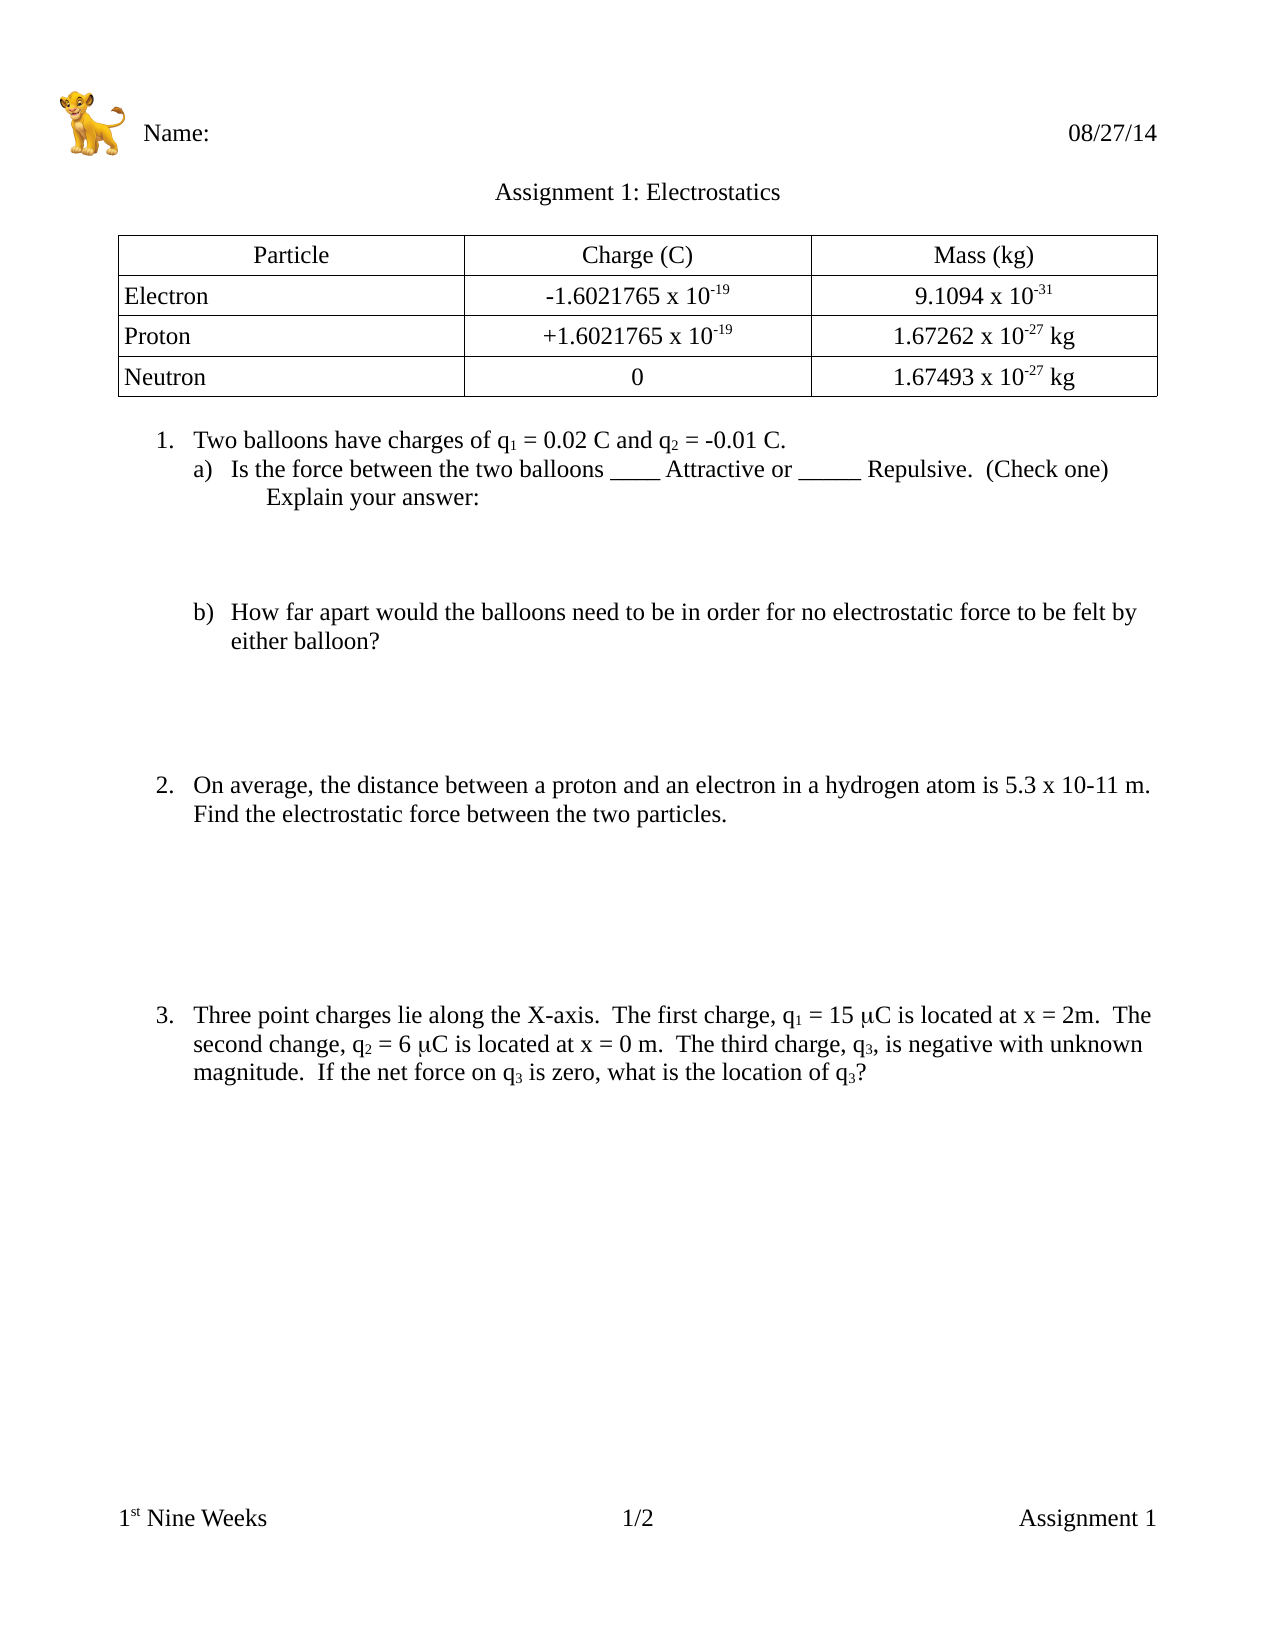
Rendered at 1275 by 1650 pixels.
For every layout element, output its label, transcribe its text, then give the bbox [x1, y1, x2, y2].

list Is the force between the two balloons ____ Attractive or _____ Repulsive. (Check one) [193, 454, 1157, 482]
list Two balloons have charges of q1 = 0.02 C and q2 = -0.01 C. [156, 425, 1157, 454]
table_header Particle [119, 236, 464, 275]
text Explain your answer: [118, 482, 1157, 511]
table_cell Neutron [119, 357, 464, 396]
table_cell 1.67262 x 10-27 kg [812, 316, 1157, 356]
table_cell 0 [465, 357, 811, 396]
table_header Charge (C) [465, 236, 811, 275]
table_cell Electron [119, 276, 464, 315]
picture [48, 81, 136, 156]
list Three point charges lie along the X-axis. The first charge, q1 = 15 mC is located at x = 2m. The second change, q2 = 6 mC is located at x = 0 m. The third charge, q3, is negative with unknown magnitude. If the net force on q3 is zero, what is the location of q3? [156, 1000, 1157, 1086]
text Assignment 1: Electrostatics [118, 177, 1157, 206]
table_cell +1.6021765 x 10-19 [465, 316, 811, 356]
table_cell -1.6021765 x 10-19 [465, 276, 811, 315]
list On average, the distance between a proton and an electron in a hydrogen atom is 5.3 x 10-11 m. Find the electrostatic force between the two particles. [156, 770, 1157, 827]
table_cell 9.1094 x 10-31 [812, 276, 1157, 315]
table_cell 1.67493 x 10-27 kg [812, 357, 1157, 396]
list How far apart would the balloons need to be in order for no electrostatic force to be felt by either balloon? [193, 597, 1157, 655]
table_header Mass (kg) [812, 236, 1157, 275]
table_cell Proton [119, 316, 464, 356]
